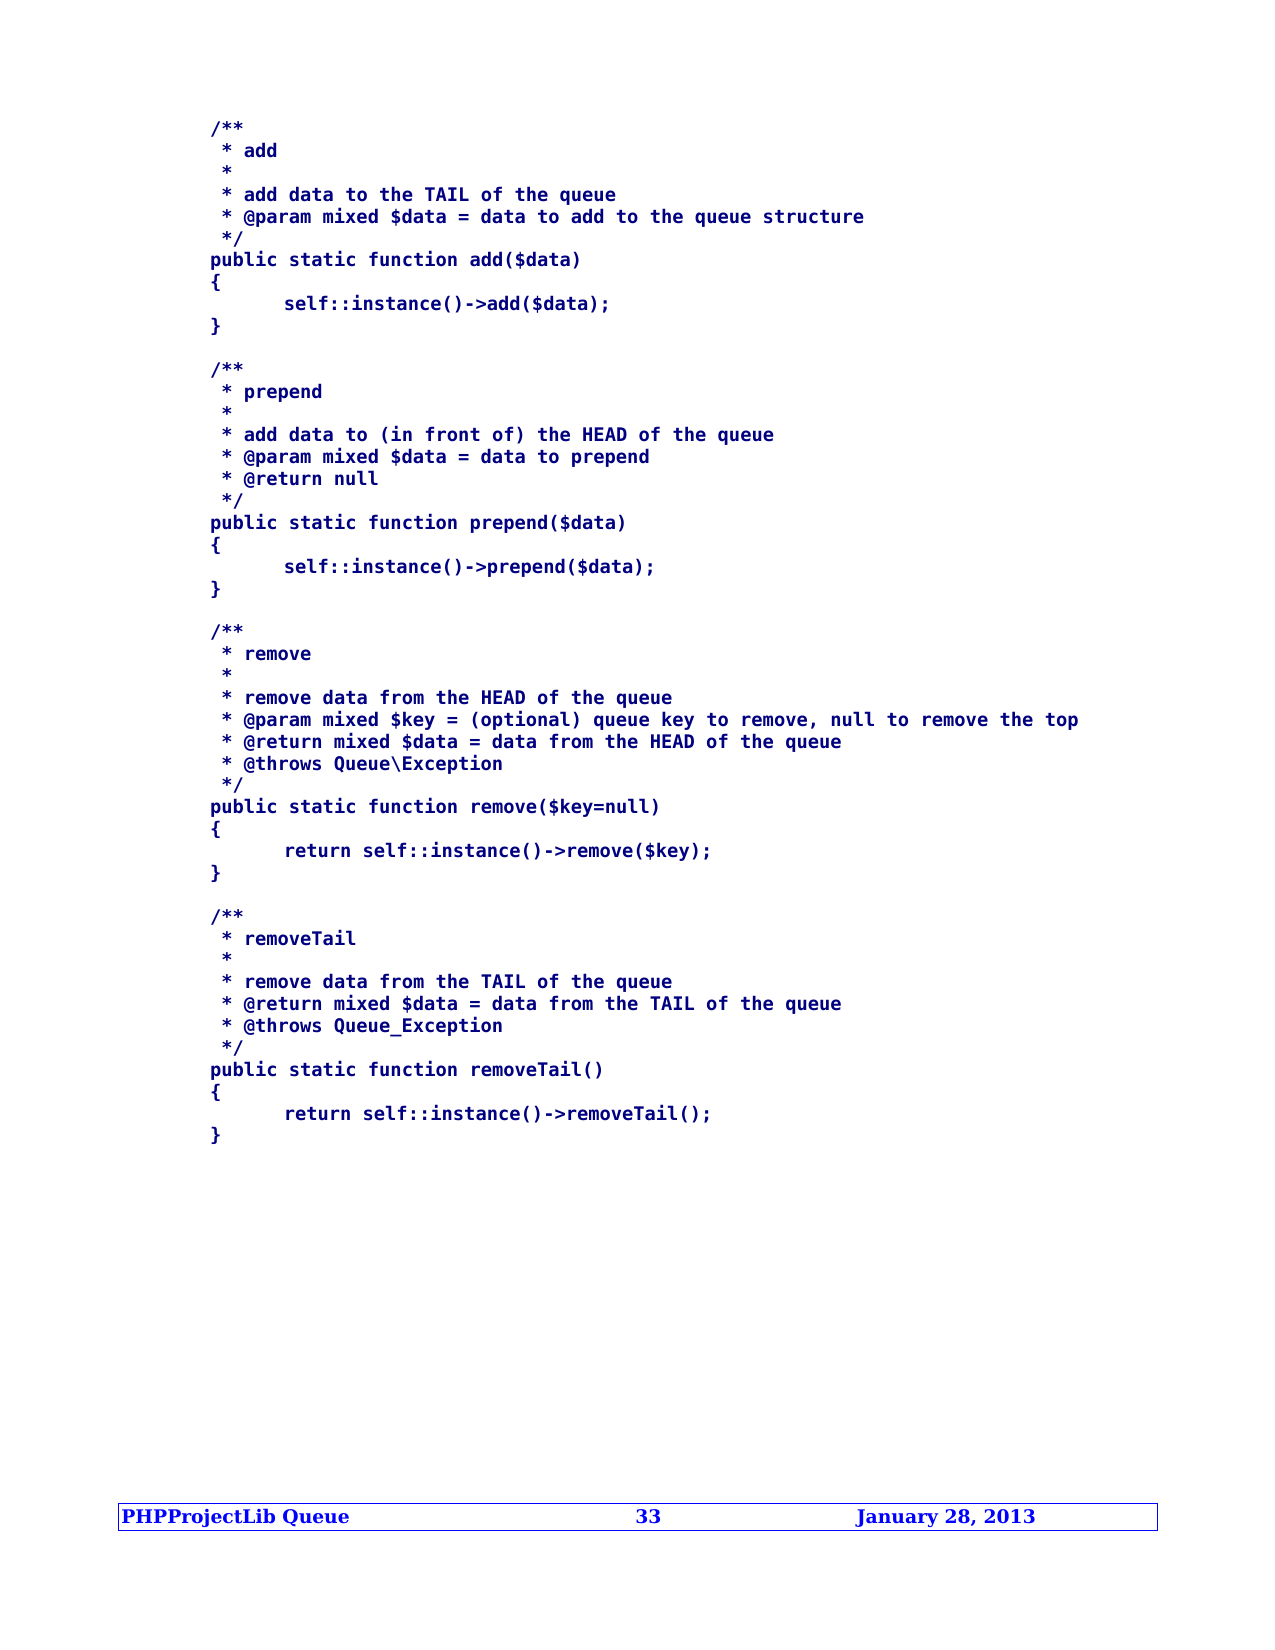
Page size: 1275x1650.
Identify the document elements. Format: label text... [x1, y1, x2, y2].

list public static function remove($key=null) [136, 796, 1157, 818]
list * remove data from the HEAD of the queue [136, 687, 1157, 709]
list * [136, 162, 1157, 184]
list * add data to (in front of) the HEAD of the queue [136, 424, 1157, 446]
list */ [136, 774, 1157, 796]
list { [136, 1081, 1157, 1102]
list */ [136, 1037, 1157, 1059]
list * [136, 402, 1157, 424]
list * @param mixed $data = data to add to the queue structure [136, 206, 1157, 227]
list { [136, 271, 1157, 293]
list * @throws Queue_Exception [136, 1015, 1157, 1037]
list /** [136, 359, 1157, 381]
list */ [136, 227, 1157, 249]
list self::instance()->prepend($data); [136, 556, 1157, 577]
list public static function prepend($data) [136, 512, 1157, 534]
list } [136, 1124, 1157, 1146]
list public static function add($data) [136, 249, 1157, 271]
list * @param mixed $data = data to prepend [136, 446, 1157, 468]
list } [136, 315, 1157, 337]
list * [136, 665, 1157, 687]
list self::instance()->add($data); [136, 293, 1157, 315]
list * @return mixed $data = data from the HEAD of the queue [136, 731, 1157, 752]
list /** [136, 118, 1157, 140]
list * [136, 949, 1157, 971]
list * remove [136, 643, 1157, 665]
list * @return mixed $data = data from the TAIL of the queue [136, 993, 1157, 1015]
list return self::instance()->remove($key); [136, 840, 1157, 862]
list /** [136, 906, 1157, 927]
list * add [136, 140, 1157, 162]
list * add data to the TAIL of the queue [136, 184, 1157, 206]
list * prepend [136, 381, 1157, 402]
list * @param mixed $key = (optional) queue key to remove, null to remove the top [136, 709, 1157, 731]
list public static function removeTail() [136, 1059, 1157, 1081]
list { [136, 818, 1157, 840]
list { [136, 534, 1157, 556]
list } [136, 862, 1157, 884]
list * @throws Queue\Exception [136, 752, 1157, 774]
list return self::instance()->removeTail(); [136, 1102, 1157, 1124]
list */ [136, 490, 1157, 512]
list } [136, 577, 1157, 599]
list * remove data from the TAIL of the queue [136, 971, 1157, 993]
list /** [136, 621, 1157, 643]
list * removeTail [136, 927, 1157, 949]
list * @return null [136, 468, 1157, 490]
